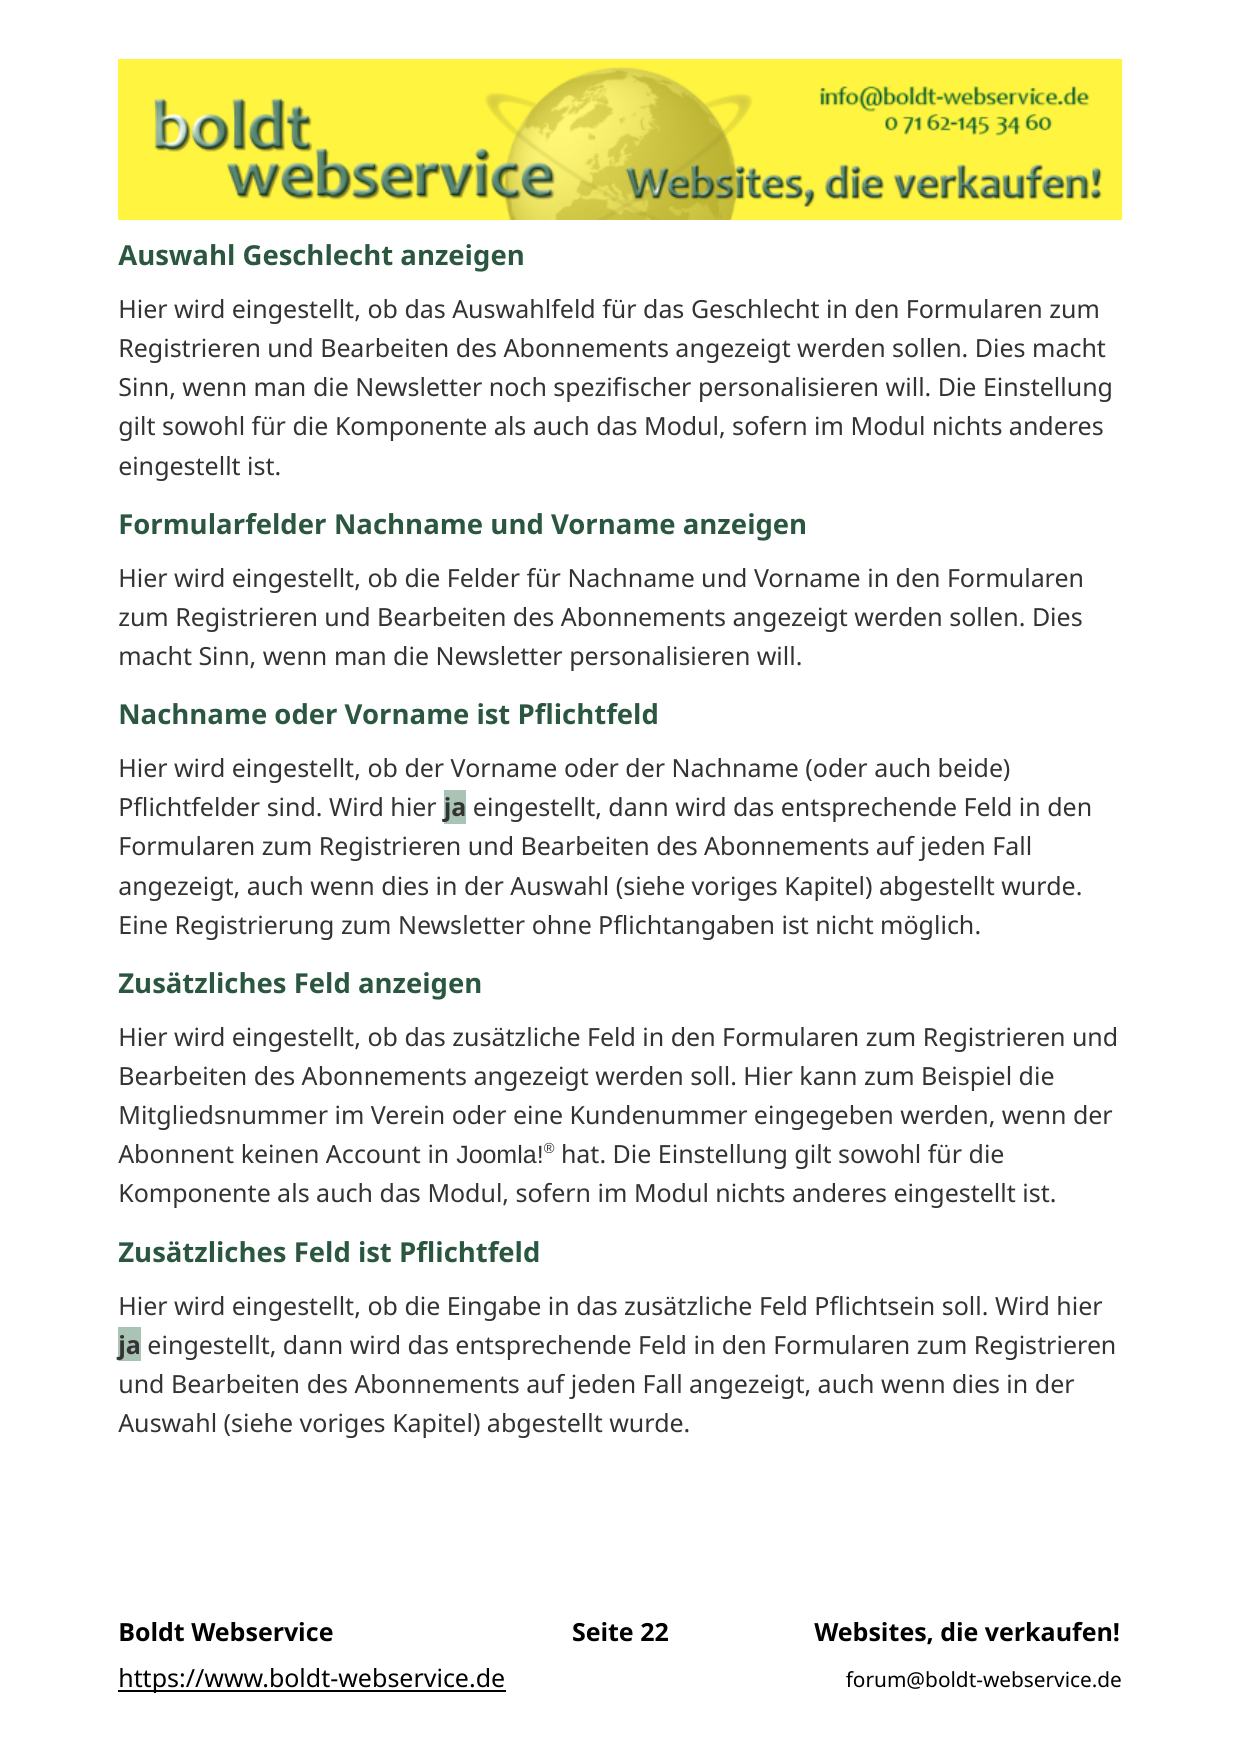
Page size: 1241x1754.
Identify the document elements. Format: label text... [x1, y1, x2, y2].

text Hier wird eingestellt, ob die Eingabe in das zusätzliche Feld Pflichtsein soll. Wird hier ja eingestellt, dann wird das entsprechende Feld in den Formularen zum Registrieren und Bearbeiten des Abonnements auf jeden Fall angezeigt, auch wenn dies in der Auswahl (siehe voriges Kapitel) abgestellt wurde. [118, 1288, 1122, 1440]
subtitle Zusätzliches Feld anzeigen [118, 964, 1122, 1002]
subtitle Nachname oder Vorname ist Pflichtfeld [118, 695, 1122, 733]
text Hier wird eingestellt, ob das Auswahlfeld für das Geschlecht in den Formularen zum Registrieren und Bearbeiten des Abonnements angezeigt werden sollen. Dies macht Sinn, wenn man die Newsletter noch spezifischer personalisieren will. Die Einstellung gilt sowohl für die Komponente als auch das Modul, sofern im Modul nichts anderes eingestellt ist. [118, 291, 1122, 482]
subtitle Zusätzliches Feld ist Pflichtfeld [118, 1233, 1122, 1270]
subtitle Auswahl Geschlecht anzeigen [118, 236, 1122, 274]
picture [118, 59, 1123, 220]
text Hier wird eingestellt, ob die Felder für Nachname und Vorname in den Formularen zum Registrieren und Bearbeiten des Abonnements angezeigt werden sollen. Dies macht Sinn, wenn man die Newsletter personalisieren will. [118, 560, 1122, 673]
subtitle Formularfelder Nachname und Vorname anzeigen [118, 505, 1122, 542]
text Hier wird eingestellt, ob das zusätzliche Feld in den Formularen zum Registrieren und Bearbeiten des Abonnements angezeigt werden soll. Hier kann zum Beispiel die Mitgliedsnummer im Verein oder eine Kundenummer eingegeben werden, wenn der Abonnent keinen Account in Joomla!® hat. Die Einstellung gilt sowohl für die Komponente als auch das Modul, sofern im Modul nichts anderes eingestellt ist. [118, 1019, 1122, 1210]
text Hier wird eingestellt, ob der Vorname oder der Nachname (oder auch beide) Pflichtfelder sind. Wird hier ja eingestellt, dann wird das entsprechende Feld in den Formularen zum Registrieren und Bearbeiten des Abonnements auf jeden Fall angezeigt, auch wenn dies in der Auswahl (siehe voriges Kapitel) abgestellt wurde. Eine Registrierung zum Newsletter ohne Pflichtangaben ist nicht möglich. [118, 751, 1122, 941]
